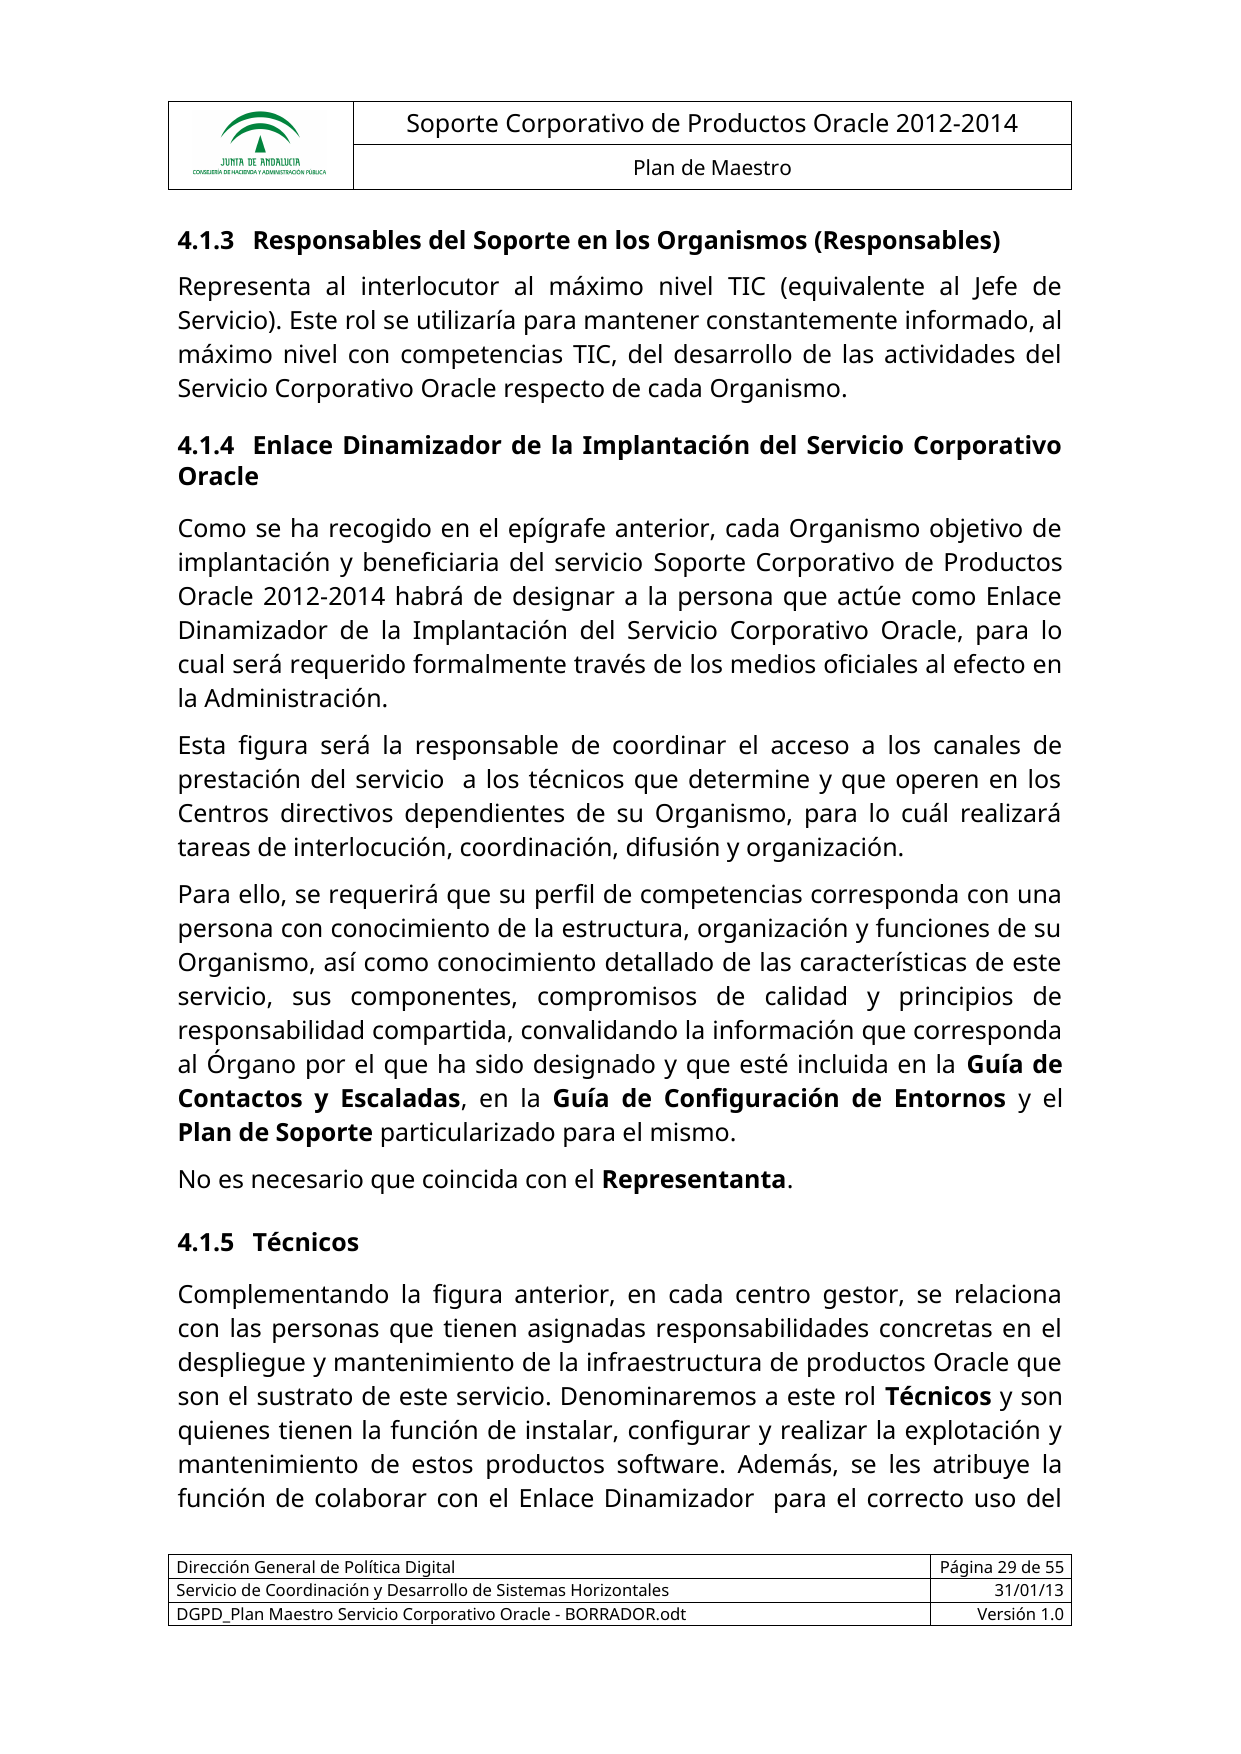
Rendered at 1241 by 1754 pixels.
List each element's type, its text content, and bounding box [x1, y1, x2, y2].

subtitle Enlace Dinamizador de la Implantación del Servicio Corporativo Oracle [177, 429, 1063, 492]
text No es necesario que coincida con el Representanta. [177, 1161, 1063, 1195]
picture [192, 110, 327, 175]
text Esta figura será la responsable de coordinar el acceso a los canales de prestación del servicio a los técnicos que determine y que operen en los Centros directivos dependientes de su Organismo, para lo cuál realizará tareas de interlocución, coordinación, difusión y organización. [177, 728, 1063, 864]
text Representa al interlocutor al máximo nivel TIC (equivalente al Jefe de Servicio). Este rol se utilizaría para mantener constantemente informado, al máximo nivel con competencias TIC, del desarrollo de las actividades del Servicio Corporativo Oracle respecto de cada Organismo. [177, 268, 1063, 404]
text Para ello, se requerirá que su perfil de competencias corresponda con una persona con conocimiento de la estructura, organización y funciones de su Organismo, así como conocimiento detallado de las características de este servicio, sus componentes, compromisos de calidad y principios de responsabilidad compartida, convalidando la información que corresponda al Órgano por el que ha sido designado y que esté incluida en la Guía de Contactos y Escaladas, en la Guía de Configuración de Entornos y el Plan de Soporte particularizado para el mismo. [177, 876, 1063, 1149]
subtitle Responsables del Soporte en los Organismos (Responsables) [177, 224, 1063, 256]
text Complementando la figura anterior, en cada centro gestor, se relaciona con las personas que tienen asignadas responsabilidades concretas en el despliegue y mantenimiento de la infraestructura de productos Oracle que son el sustrato de este servicio. Denominaremos a este rol Técnicos y son quienes tienen la función de instalar, configurar y realizar la explotación y mantenimiento de estos productos software. Además, se les atribuye la función de colaborar con el Enlace Dinamizador para el correcto uso del [177, 1277, 1063, 1515]
subtitle Técnicos [177, 1227, 1063, 1258]
text Como se ha recogido en el epígrafe anterior, cada Organismo objetivo de implantación y beneficiaria del servicio Soporte Corporativo de Productos Oracle 2012-2014 habrá de designar a la persona que actúe como Enlace Dinamizador de la Implantación del Servicio Corporativo Oracle, para lo cual será requerido formalmente través de los medios oficiales al efecto en la Administración. [177, 511, 1063, 715]
